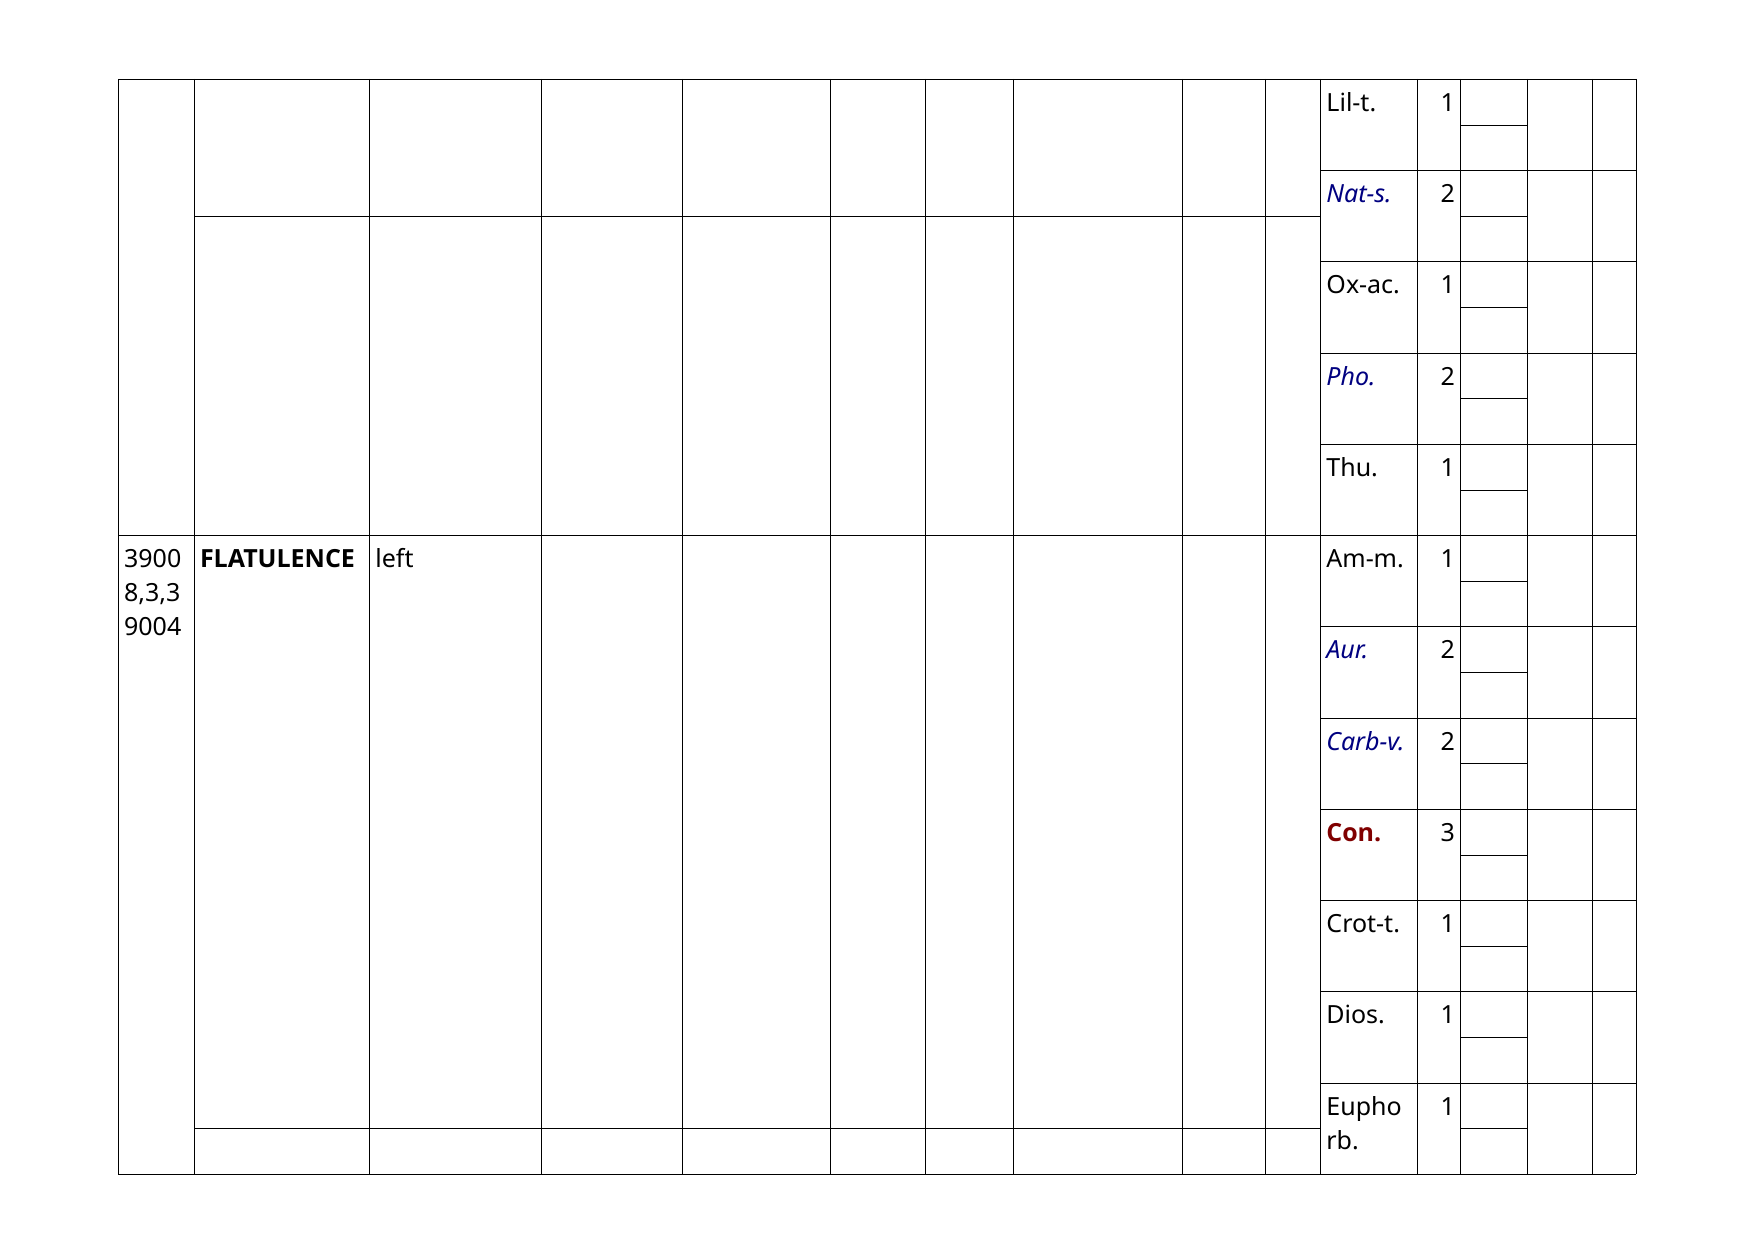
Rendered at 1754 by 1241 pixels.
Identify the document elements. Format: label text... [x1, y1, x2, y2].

table_cell [1461, 126, 1527, 170]
table_cell [1014, 536, 1182, 1128]
table_cell 3 [1418, 810, 1460, 900]
table_cell [1461, 262, 1527, 307]
table_cell [1461, 856, 1527, 900]
table_cell [1461, 901, 1527, 946]
table_cell [1014, 1129, 1182, 1174]
table_cell [1183, 217, 1265, 535]
table_cell [1461, 354, 1527, 398]
table_cell [831, 80, 925, 216]
table_cell [1593, 810, 1636, 900]
table_cell [1461, 445, 1527, 489]
table_cell Euphorb. [1321, 1084, 1417, 1174]
table_cell [683, 536, 830, 1128]
table_cell Thu. [1321, 445, 1417, 535]
table_cell [542, 1129, 682, 1174]
table_cell [1461, 308, 1527, 353]
table_cell [926, 80, 1013, 216]
table_cell [542, 217, 682, 535]
table_cell [1461, 536, 1527, 581]
table_cell [1528, 80, 1592, 170]
table_cell [1593, 536, 1636, 626]
table_cell [1266, 536, 1320, 1128]
table_cell [1014, 80, 1182, 216]
table_cell [831, 536, 925, 1128]
table_cell [1266, 80, 1320, 216]
table_cell [1461, 673, 1527, 718]
table_cell [1593, 80, 1636, 170]
table_cell [1183, 80, 1265, 216]
table_cell 2 [1418, 171, 1460, 261]
table_cell [1461, 764, 1527, 809]
table_cell [1528, 262, 1592, 353]
table_cell [370, 80, 541, 216]
table_cell Nat-s. [1321, 171, 1417, 261]
table_cell [1528, 810, 1592, 900]
table_cell [1528, 445, 1592, 535]
table_cell [926, 1129, 1013, 1174]
table_cell Am-m. [1321, 536, 1417, 626]
table_cell [1528, 627, 1592, 718]
table_cell [831, 217, 925, 535]
table_cell [542, 536, 682, 1128]
table_cell 1 [1418, 80, 1460, 170]
table_cell [831, 1129, 925, 1174]
table_cell [370, 217, 541, 535]
table_cell [195, 217, 369, 535]
table_cell Aur. [1321, 627, 1417, 718]
table_cell [1528, 171, 1592, 261]
table_cell [1593, 171, 1636, 261]
table_cell [1461, 947, 1527, 991]
table_cell [1461, 1129, 1527, 1174]
table_cell [1528, 901, 1592, 991]
table_cell [195, 1129, 369, 1174]
table_cell [926, 536, 1013, 1128]
table_cell [1461, 491, 1527, 535]
table_cell 1 [1418, 901, 1460, 991]
table_cell [1593, 992, 1636, 1083]
table_cell [1461, 1038, 1527, 1083]
table_cell Ox-ac. [1321, 262, 1417, 353]
table_cell 1 [1418, 262, 1460, 353]
table_cell [1461, 171, 1527, 216]
table_cell [1014, 217, 1182, 535]
table_cell 2 [1418, 627, 1460, 718]
table_cell [542, 80, 682, 216]
table_cell Con. [1321, 810, 1417, 900]
table_cell [1528, 354, 1592, 444]
table_cell [926, 217, 1013, 535]
table_cell [1183, 1129, 1265, 1174]
table_cell [1461, 217, 1527, 261]
table_cell [1593, 901, 1636, 991]
table_cell [683, 80, 830, 216]
table_cell 39008,3,39004 [119, 536, 194, 1174]
table_cell [1593, 1084, 1636, 1174]
table_cell [119, 80, 194, 535]
table_cell [1528, 536, 1592, 626]
table_cell 2 [1418, 719, 1460, 809]
table_cell Carb-v. [1321, 719, 1417, 809]
table_cell [1461, 810, 1527, 854]
table_cell 1 [1418, 992, 1460, 1083]
table_cell left [370, 536, 541, 1128]
table_cell Dios. [1321, 992, 1417, 1083]
table_cell [195, 80, 369, 216]
table_cell [1593, 445, 1636, 535]
table_cell [683, 1129, 830, 1174]
table_cell [1461, 719, 1527, 763]
table_cell 1 [1418, 1084, 1460, 1174]
table_cell [1183, 536, 1265, 1128]
table_cell [1461, 627, 1527, 672]
table_cell [1593, 719, 1636, 809]
table_cell [1461, 1084, 1527, 1128]
table_cell [1461, 582, 1527, 626]
table_cell [1461, 80, 1527, 124]
table_cell 2 [1418, 354, 1460, 444]
table_cell [1528, 1084, 1592, 1174]
table_cell [1528, 992, 1592, 1083]
table_cell Pho. [1321, 354, 1417, 444]
table_cell [1593, 354, 1636, 444]
table_cell [1266, 1129, 1320, 1174]
table_cell [1528, 719, 1592, 809]
table_cell [370, 1129, 541, 1174]
table_cell Flatulence [195, 536, 369, 1128]
table_cell [1461, 399, 1527, 444]
table_cell Crot-t. [1321, 901, 1417, 991]
table_cell 1 [1418, 536, 1460, 626]
table_cell [1593, 627, 1636, 718]
table_cell 1 [1418, 445, 1460, 535]
table_cell Lil-t. [1321, 80, 1417, 170]
table_cell [1266, 217, 1320, 535]
table_cell [1461, 992, 1527, 1037]
table_cell [683, 217, 830, 535]
table_cell [1593, 262, 1636, 353]
